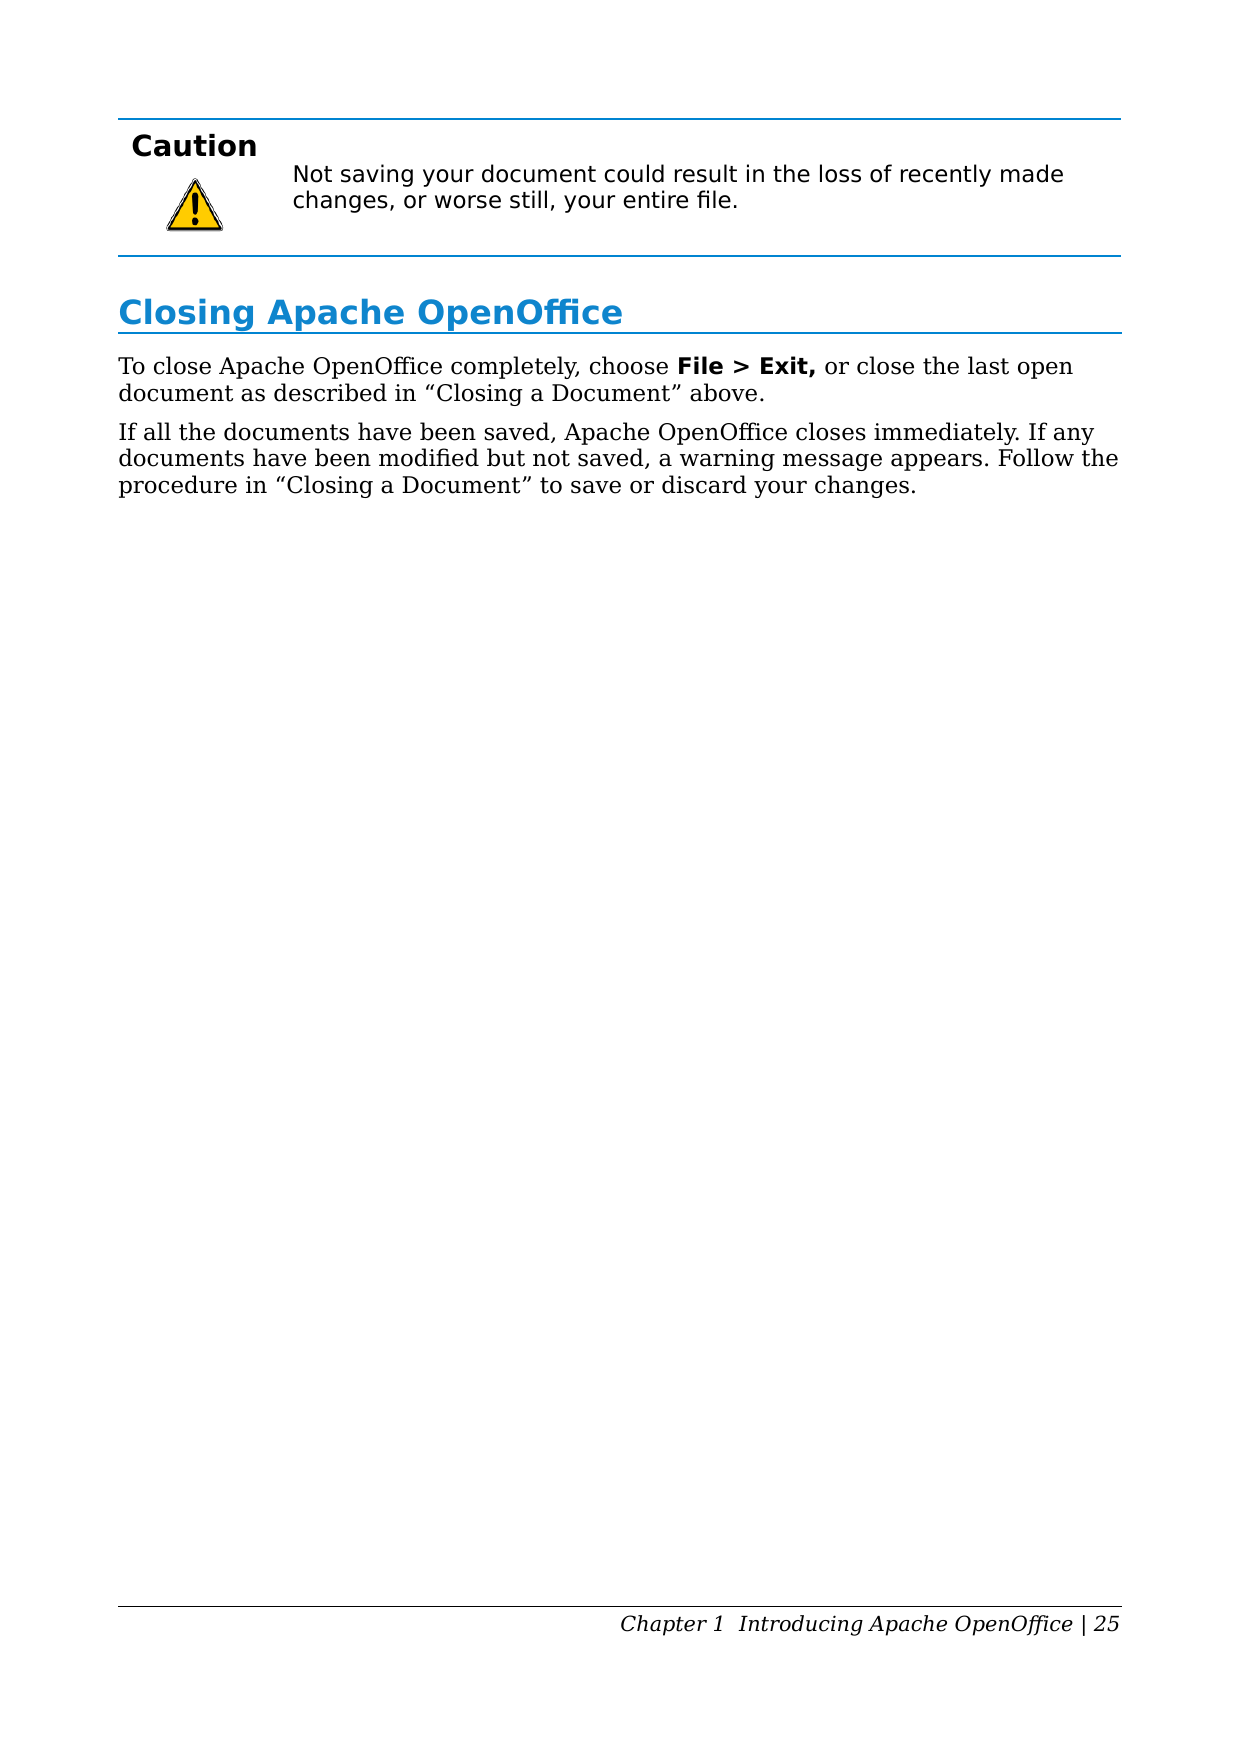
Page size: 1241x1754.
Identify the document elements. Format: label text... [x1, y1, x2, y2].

text If all the documents have been saved, Apache OpenOffice closes immediately. If any documents have been modified but not saved, a warning message appears. Follow the procedure in “Closing a Document” to save or discard your changes. [118, 419, 1122, 499]
table_header Not saving your document could result in the loss of recently made changes, or worse still, your entire file. [271, 120, 1121, 255]
table_header Caution [118, 120, 271, 255]
subtitle Closing Apache OpenOffice [118, 293, 1122, 332]
text To close Apache OpenOffice completely, choose File > Exit, or close the last open document as described in “Closing a Document” above. [118, 353, 1122, 406]
picture [162, 174, 227, 235]
